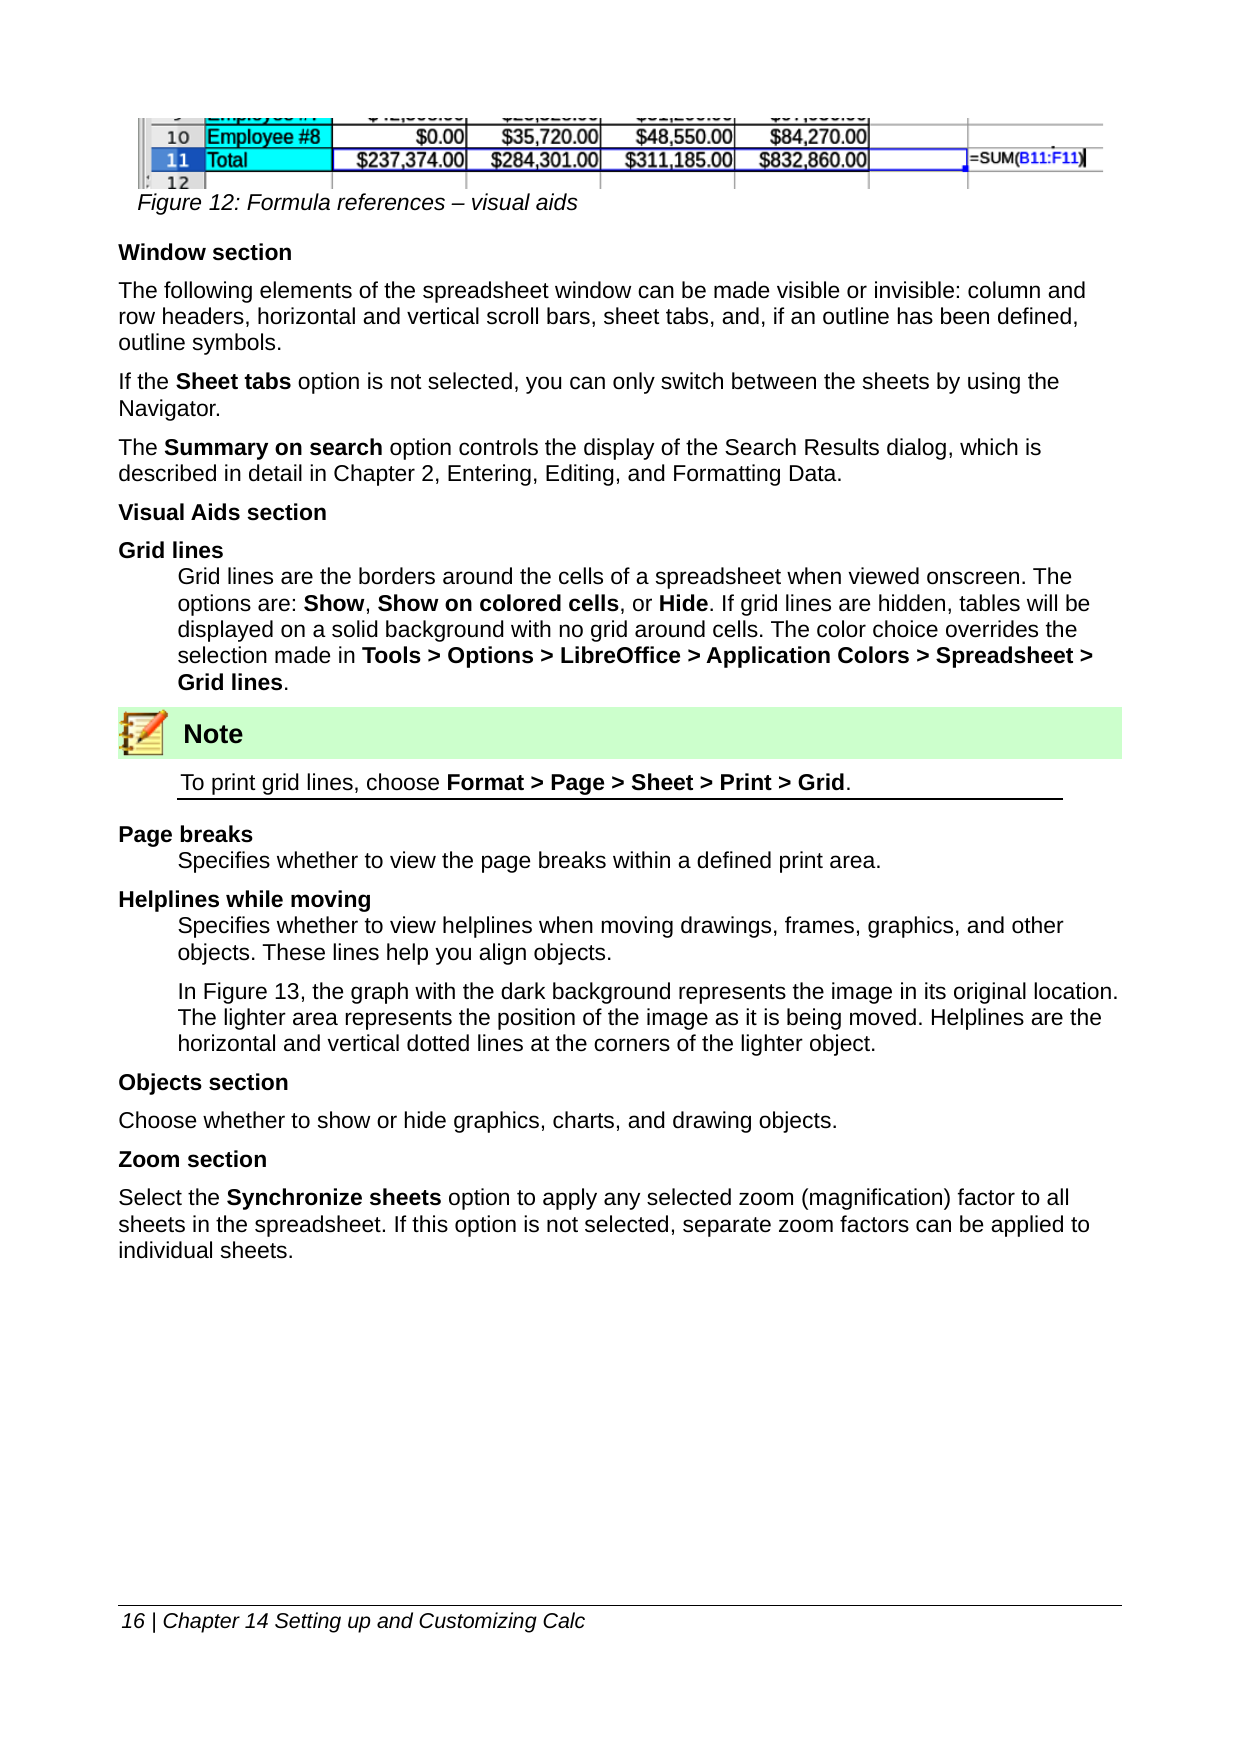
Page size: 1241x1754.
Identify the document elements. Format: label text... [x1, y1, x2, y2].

text Specifies whether to view helplines when moving drawings, frames, graphics, and other objects. These lines help you align objects. [177, 912, 1122, 965]
text The Summary on search option controls the display of the Search Results dialog, which is described in detail in Chapter 2, Entering, Editing, and Formatting Data. [118, 433, 1122, 486]
text Select the Synchronize sheets option to apply any selected zoom (magnification) factor to all sheets in the spreadsheet. If this option is not selected, separate zoom factors can be applied to individual sheets. [118, 1184, 1122, 1263]
text The following elements of the spreadsheet window can be made visible or invisible: column and row headers, horizontal and vertical scroll bars, sheet tabs, and, if an outline has been defined, outline symbols. [118, 277, 1122, 356]
text Helplines while moving [118, 886, 1122, 912]
text Grid lines [118, 537, 1122, 563]
text Page breaks [118, 821, 1122, 847]
text Specifies whether to view the page breaks within a defined print area. [177, 847, 1122, 874]
text Objects section [118, 1069, 1122, 1096]
text Zoom section [118, 1146, 1122, 1173]
text Choose whether to show or hide graphics, charts, and drawing objects. [118, 1107, 1122, 1134]
text Visual Aids section [118, 499, 1122, 525]
text In Figure 13, the graph with the dark background represents the image in its original location. The lighter area represents the position of the image as it is being moved. Helplines are the horizontal and vertical dotted lines at the corners of the lighter object. [177, 978, 1122, 1057]
picture [137, 118, 1104, 189]
text If the Sheet tabs option is not selected, you can only switch between the sheets by using the Navigator. [118, 368, 1122, 421]
text To print grid lines, choose Format > Page > Sheet > Print > Grid. [177, 765, 1063, 798]
picture [119, 708, 170, 759]
subtitle Note [118, 707, 1122, 759]
text Window section [118, 238, 1122, 265]
text Grid lines are the borders around the cells of a spreadsheet when viewed onscreen. The options are: Show, Show on colored cells, or Hide. If grid lines are hidden, tables will be displayed on a solid background with no grid around cells. The color choice overrides the selection made in Tools > Options > LibreOffice > Application Colors > Spreadsheet > Grid lines. [177, 563, 1122, 695]
text Figure 12: Formula references – visual aids [137, 189, 1103, 215]
